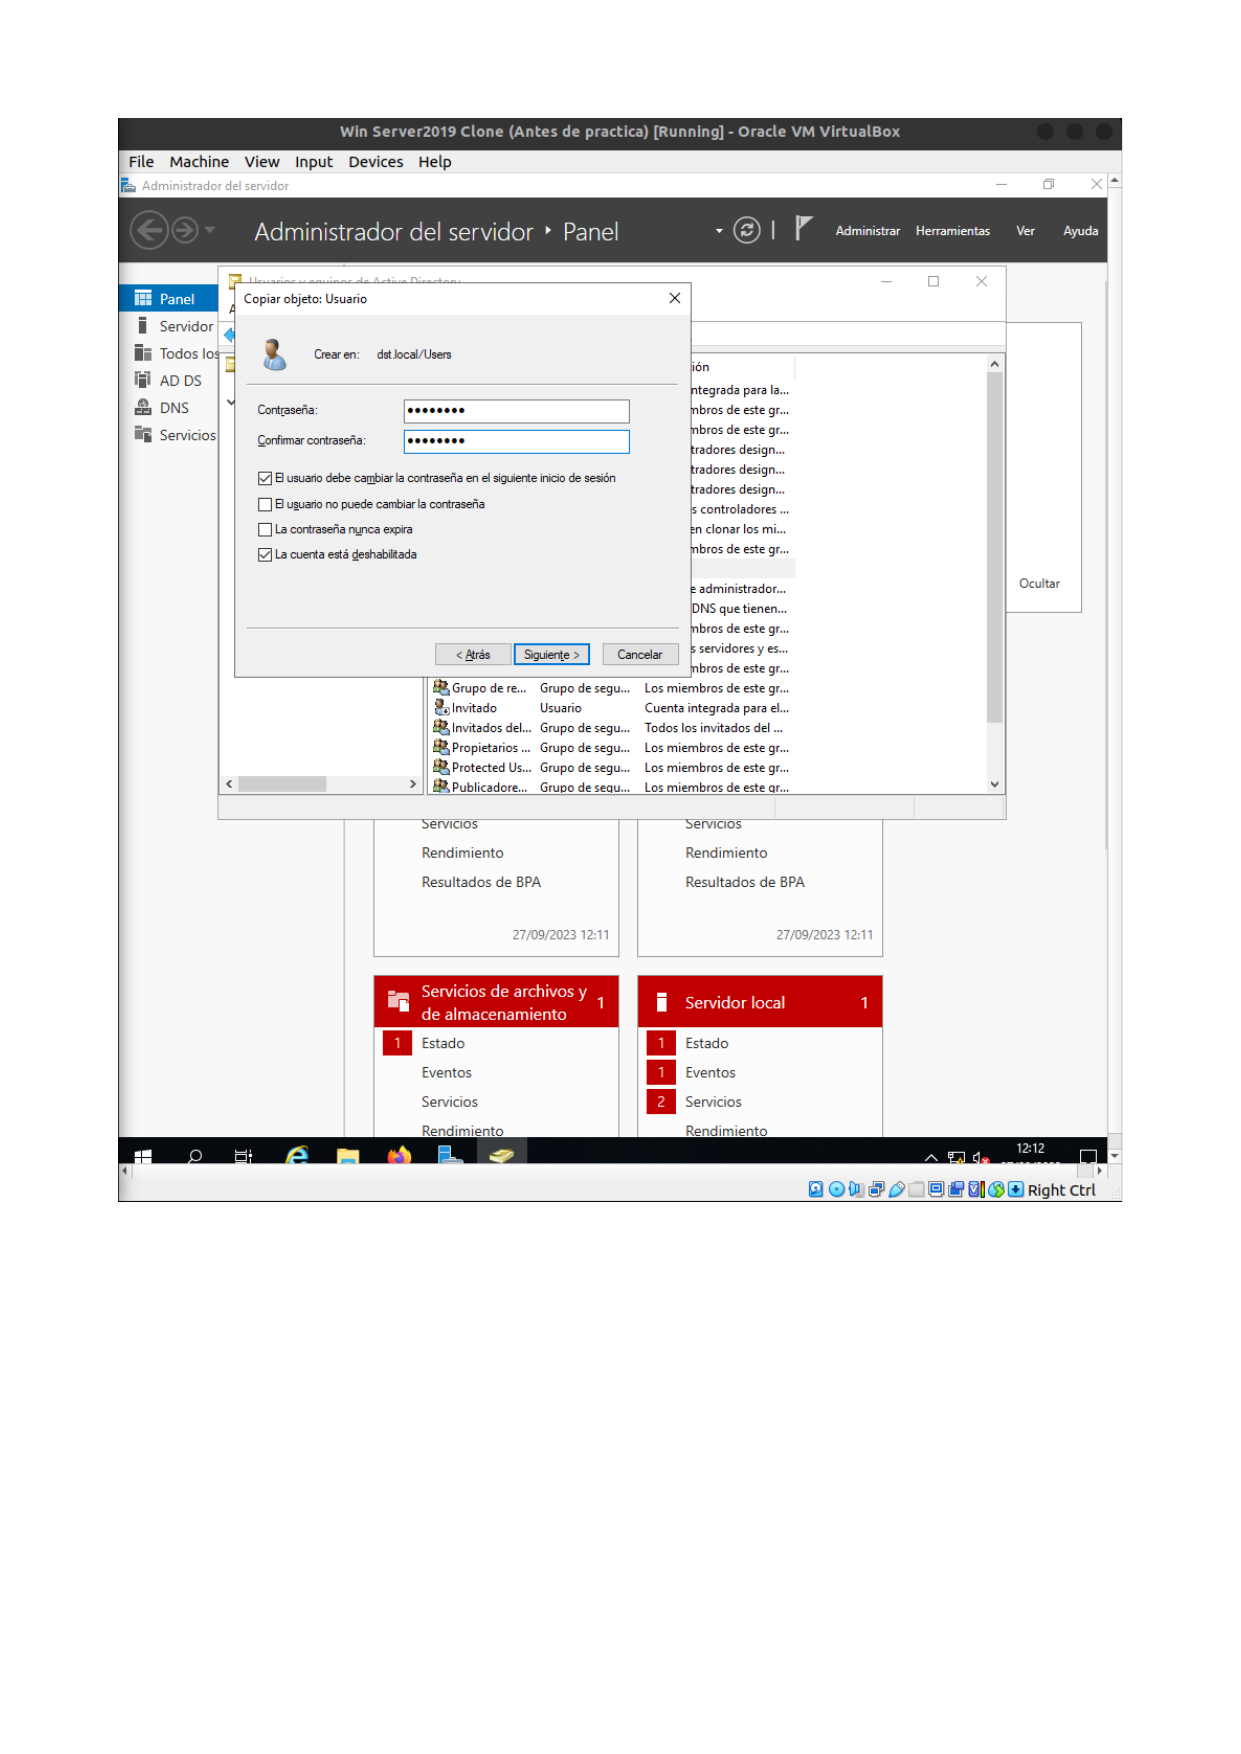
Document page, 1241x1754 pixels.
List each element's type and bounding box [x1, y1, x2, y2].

picture [118, 118, 1123, 1202]
